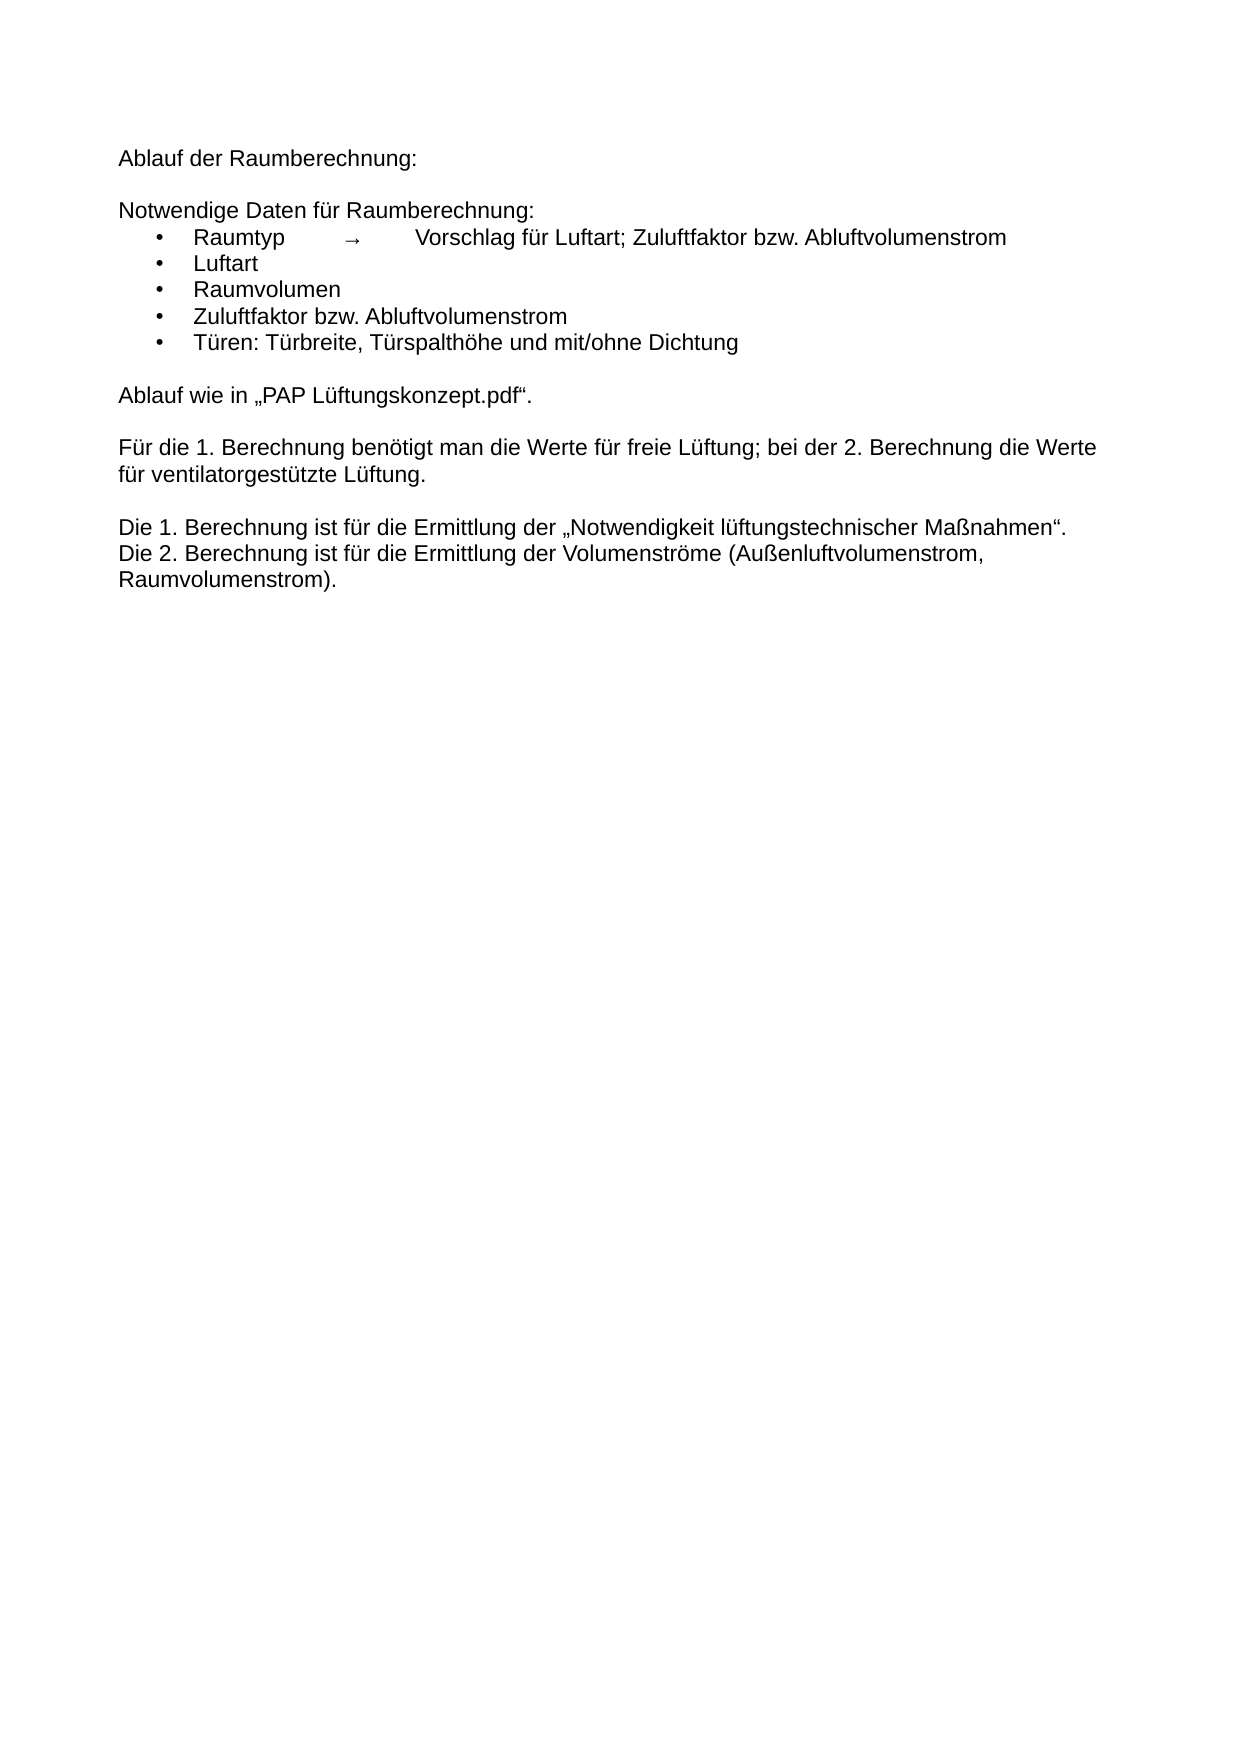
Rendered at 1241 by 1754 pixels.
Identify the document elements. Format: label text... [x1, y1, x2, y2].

list Zuluftfaktor bzw. Abluftvolumenstrom [156, 303, 1122, 329]
list Türen: Türbreite, Türspalthöhe und mit/ohne Dichtung [156, 329, 1122, 355]
text Die 1. Berechnung ist für die Ermittlung der „Notwendigkeit lüftungstechnischer Maßnahmen“. [118, 513, 1122, 540]
list Raumvolumen [156, 276, 1122, 303]
list Raumtyp → Vorschlag für Luftart; Zuluftfaktor bzw. Abluftvolumenstrom [156, 223, 1122, 250]
list Luftart [156, 250, 1122, 276]
text Die 2. Berechnung ist für die Ermittlung der Volumenströme (Außenluftvolumenstrom, Raumvolumenstrom). [118, 540, 1122, 592]
text Ablauf wie in „PAP Lüftungskonzept.pdf“. [118, 382, 1122, 408]
text Ablauf der Raumberechnung: [118, 144, 1122, 171]
text Für die 1. Berechnung benötigt man die Werte für freie Lüftung; bei der 2. Berechnung die Werte für ventilatorgestützte Lüftung. [118, 434, 1122, 487]
text Notwendige Daten für Raumberechnung: [118, 197, 1122, 223]
